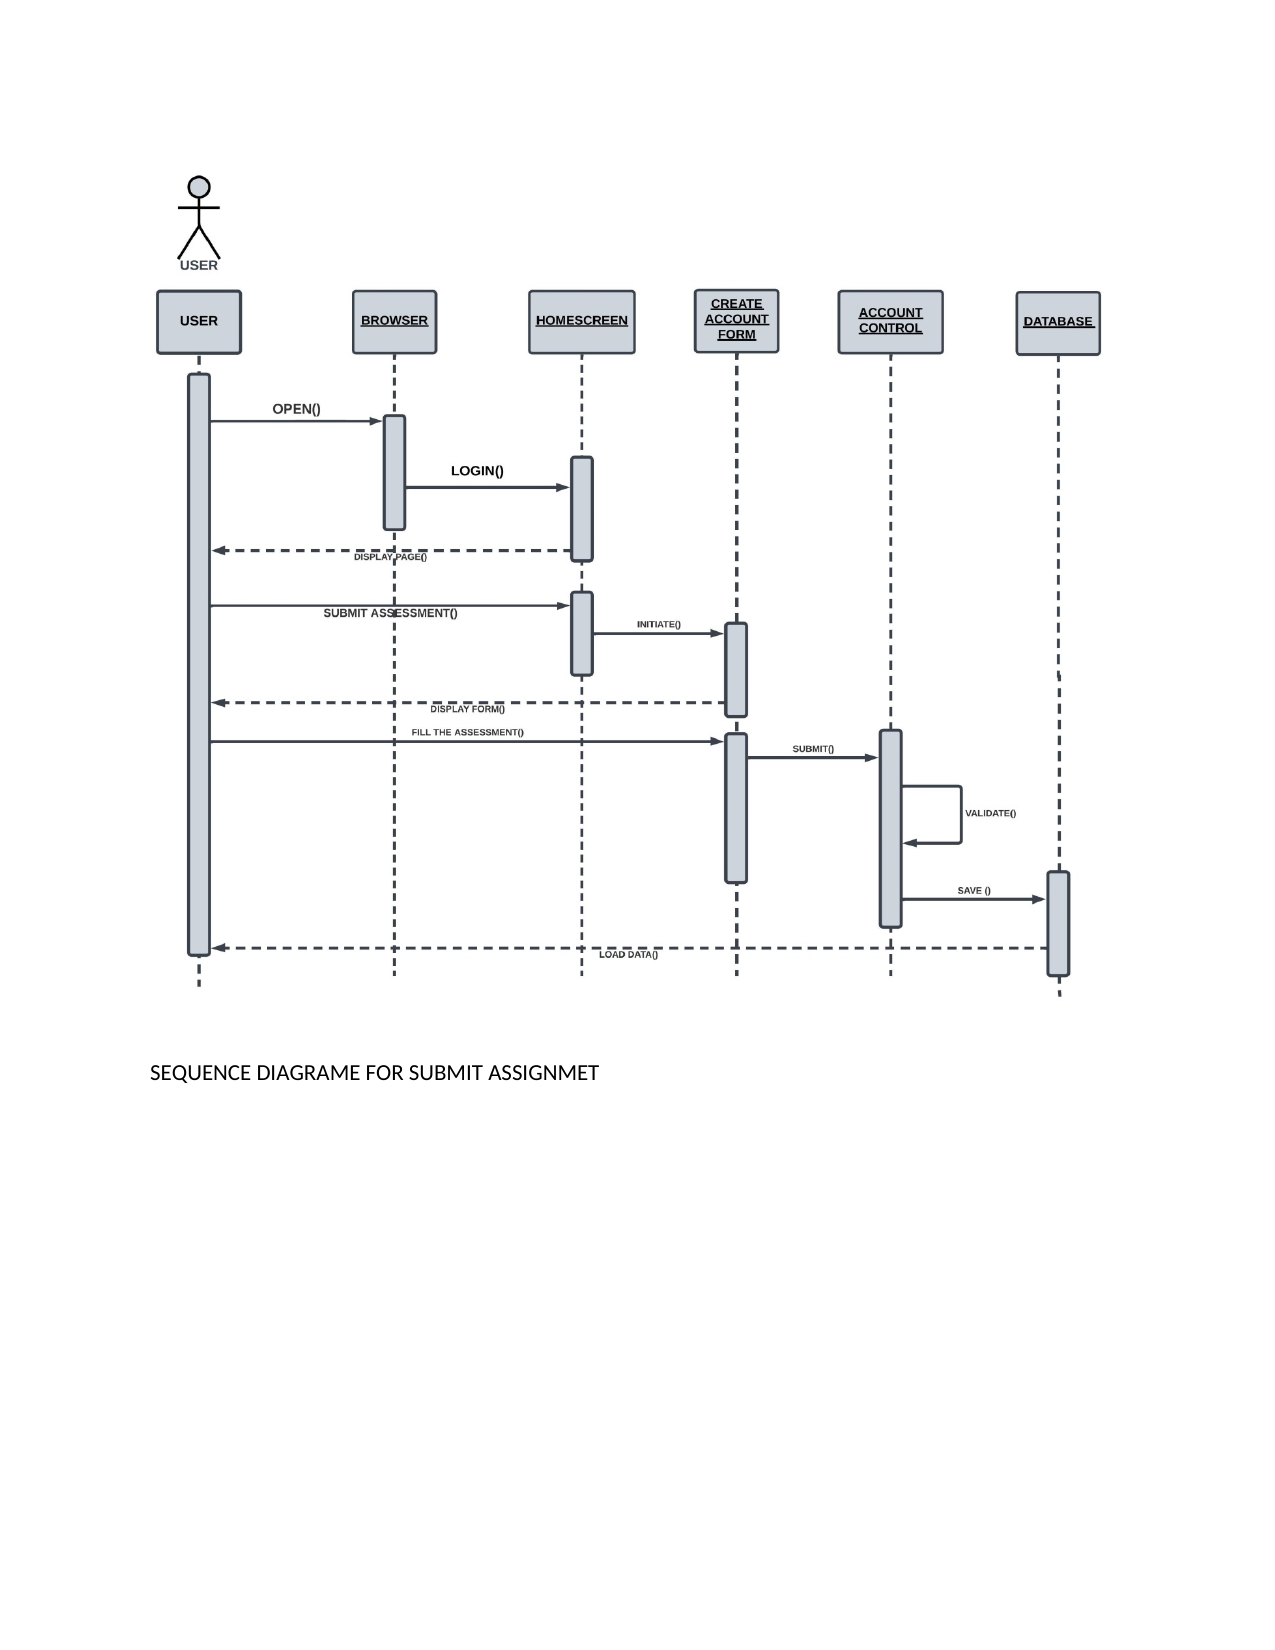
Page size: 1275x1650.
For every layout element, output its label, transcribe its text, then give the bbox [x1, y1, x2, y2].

text SEQUENCE DIAGRAME FOR SUBMIT ASSIGNMET [150, 1058, 1125, 1086]
picture [150, 150, 1125, 1040]
